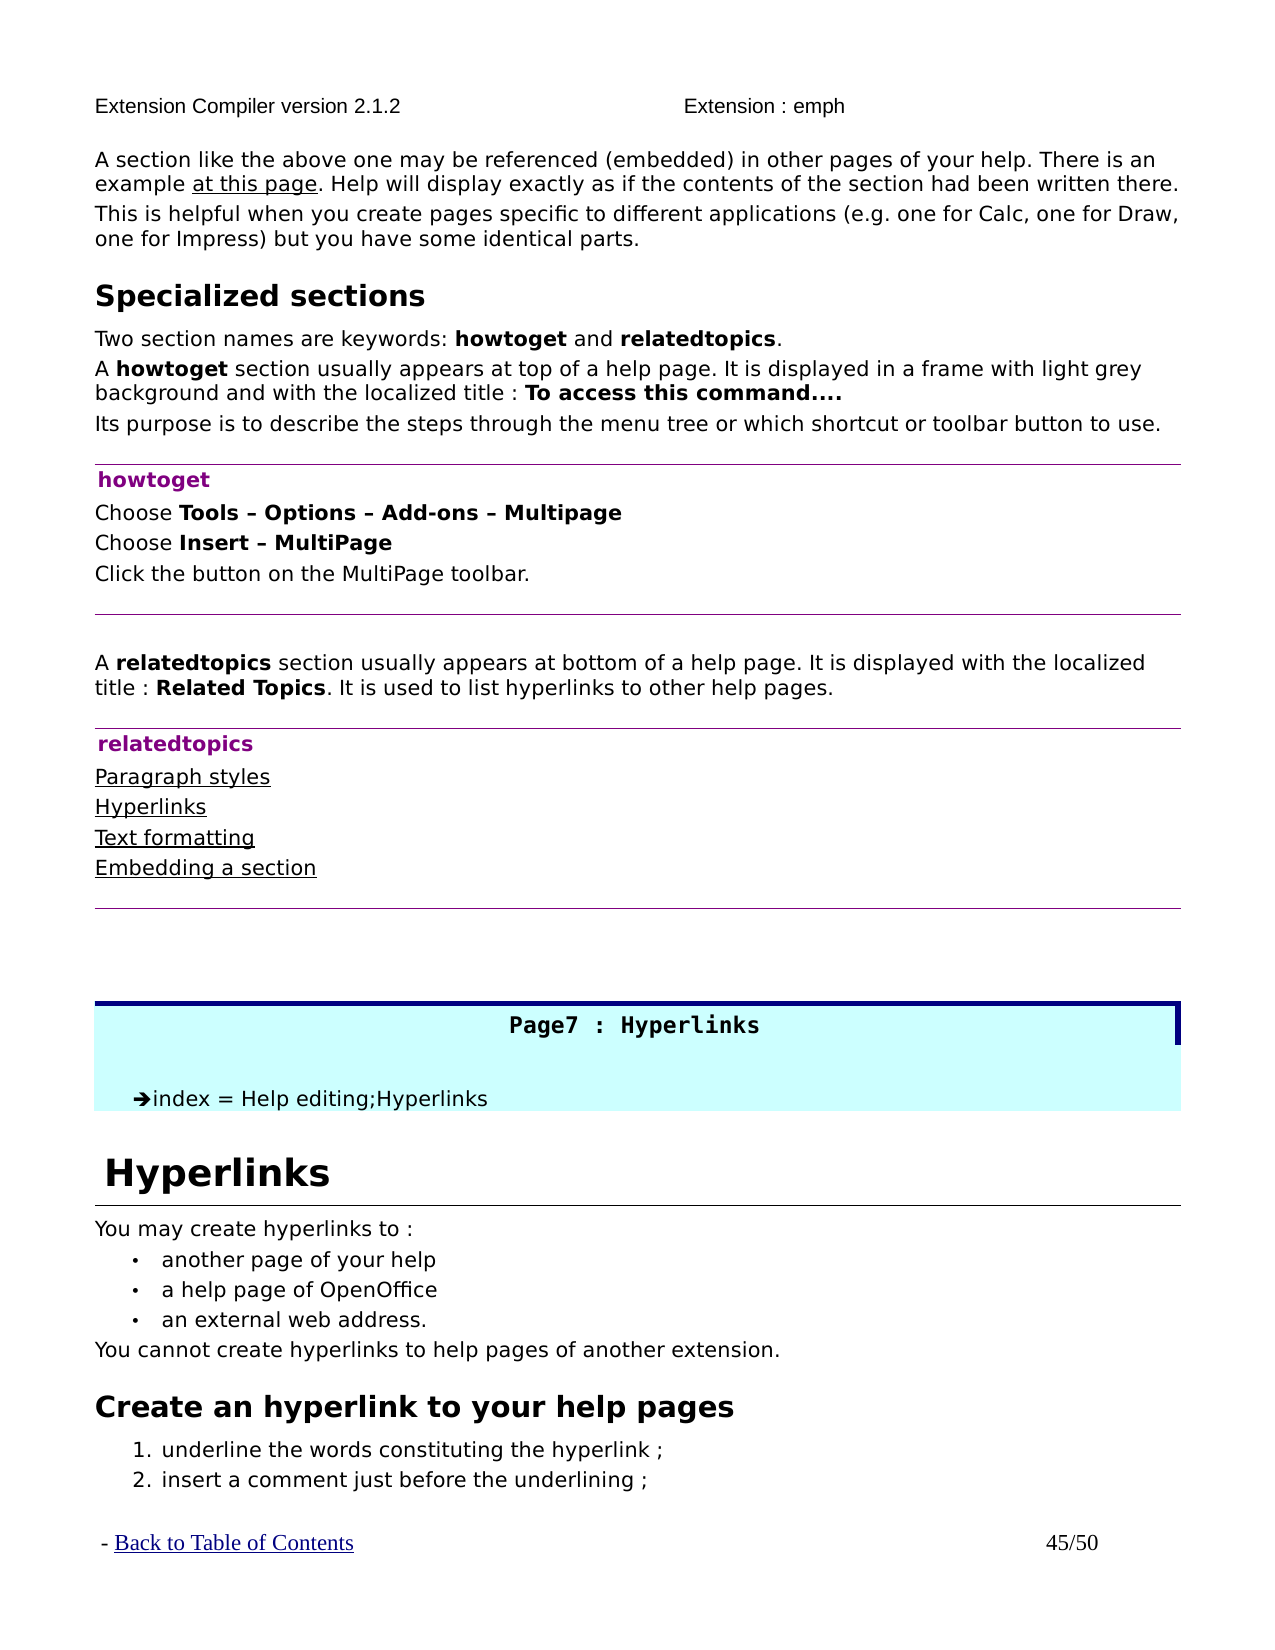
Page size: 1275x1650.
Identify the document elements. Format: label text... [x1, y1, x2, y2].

text Hyperlinks [94, 1142, 1181, 1205]
text Specialized sections [94, 279, 1181, 313]
text relatedtopics [94, 729, 1181, 759]
list underline the words constituting the hyperlink ; [132, 1438, 1181, 1463]
list an external web address. [132, 1308, 1181, 1333]
text Choose Tools – Options – Add-ons – Multipage [94, 501, 1181, 525]
text You cannot create hyperlinks to help pages of another extension. [94, 1338, 1181, 1363]
text Paragraph styles [94, 765, 1181, 789]
text A relatedtopics section usually appears at bottom of a help page. It is displayed with the localized title : Related Topics. It is used to list hyperlinks to other help pages. [94, 651, 1181, 700]
text Choose Insert – MultiPage [94, 531, 1181, 556]
text Hyperlinks [94, 795, 1181, 819]
text Embedding a section [94, 856, 1181, 880]
text Two section names are keywords: howtoget and relatedtopics. [94, 326, 1181, 351]
text howtoget [94, 465, 1181, 495]
text A howtoget section usually appears at top of a help page. It is displayed in a frame with light grey background and with the localized title : To access this command.... [94, 357, 1181, 406]
text Its purpose is to describe the steps through the menu tree or which shortcut or toolbar button to use. [94, 412, 1181, 436]
text Page7 : Hyperlinks [94, 1002, 1175, 1045]
text A section like the above one may be referenced (embedded) in other pages of your help. There is an example at this page. Help will display exactly as if the contents of the section had been written there. [94, 147, 1181, 196]
list index = Help editing;Hyperlinks [94, 1087, 1181, 1111]
list a help page of OpenOffice [132, 1278, 1181, 1302]
text This is helpful when you create pages specific to different applications (e.g. one for Calc, one for Draw, one for Impress) but you have some identical parts. [94, 202, 1181, 251]
text Create an hyperlink to your help pages [94, 1391, 1181, 1424]
list insert a comment just before the underlining ; [132, 1468, 1181, 1493]
text You may create hyperlinks to : [94, 1217, 1181, 1242]
text Text formatting [94, 825, 1181, 850]
list another page of your help [132, 1247, 1181, 1272]
text Click the button on the MultiPage toolbar. [94, 562, 1181, 586]
